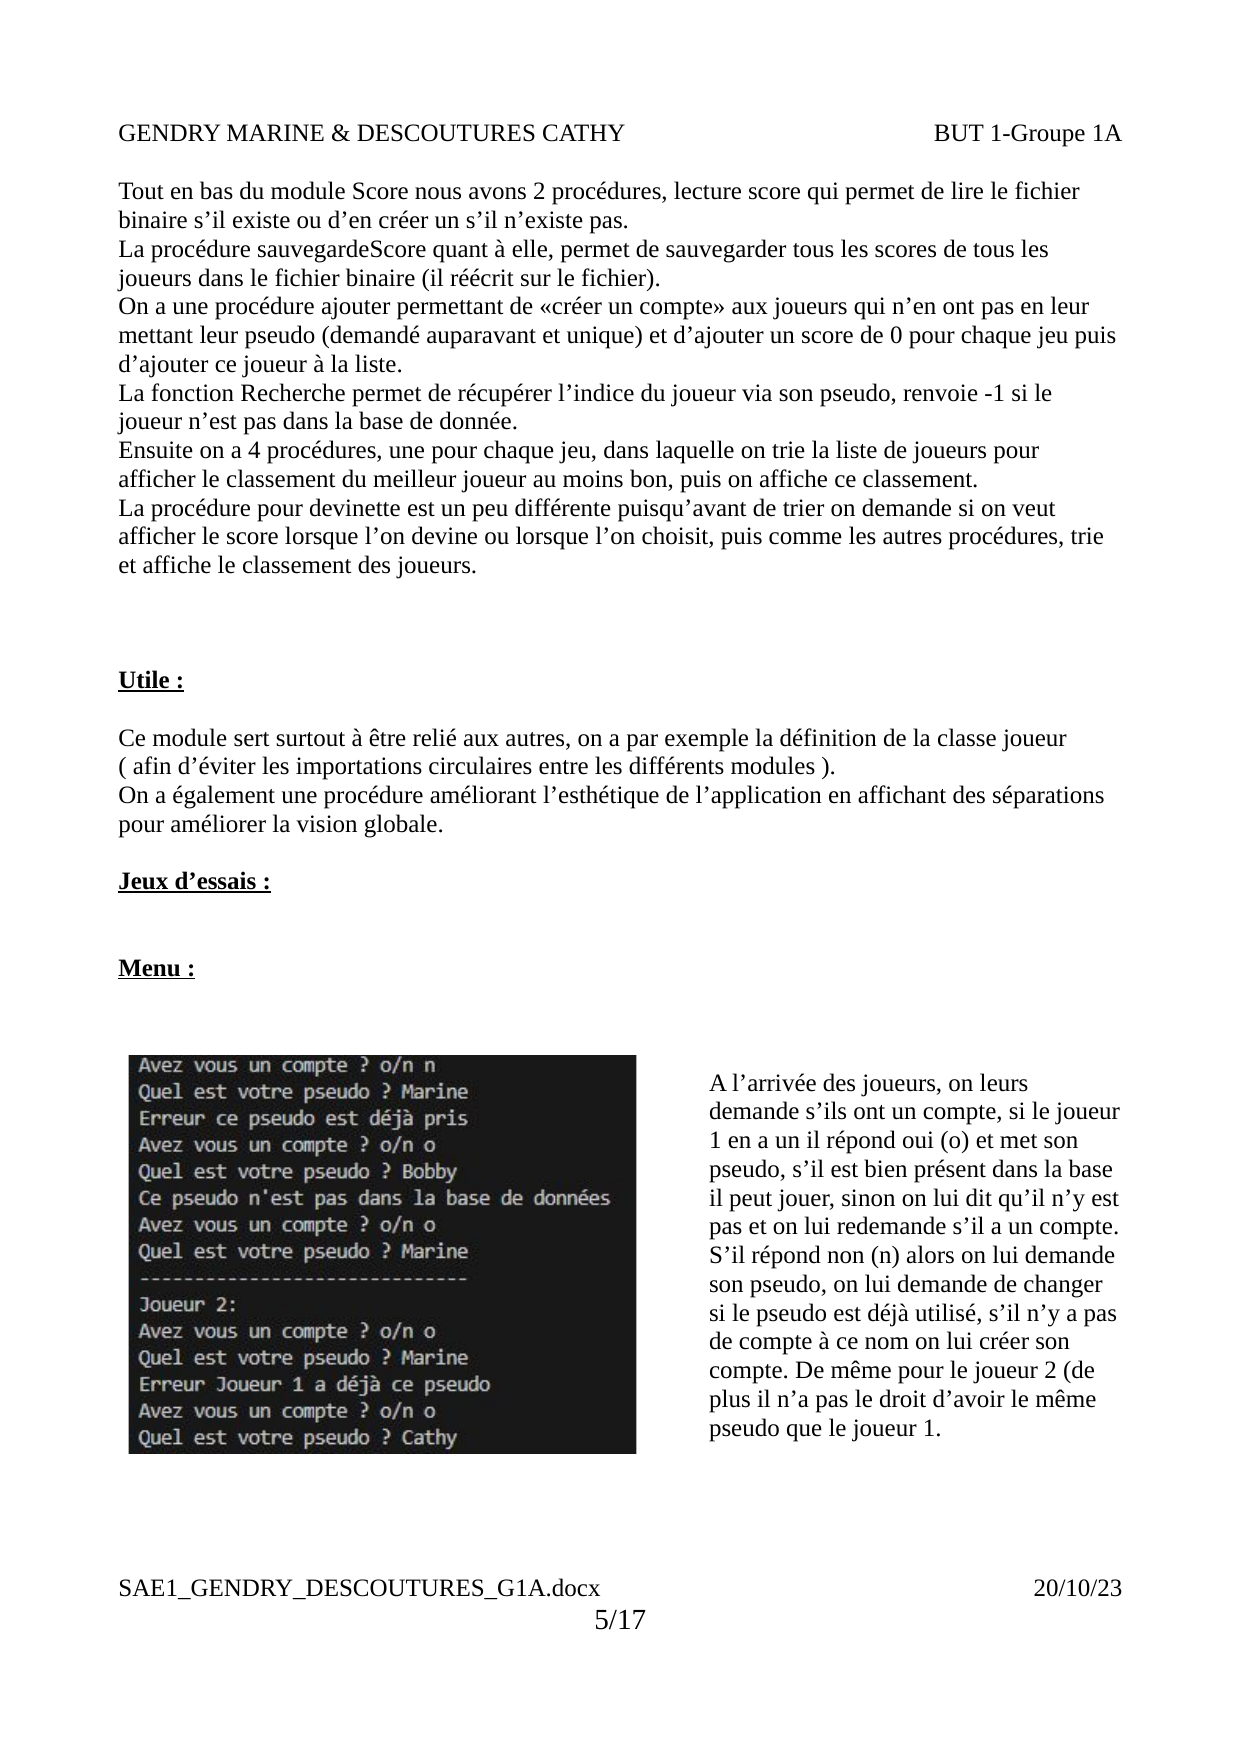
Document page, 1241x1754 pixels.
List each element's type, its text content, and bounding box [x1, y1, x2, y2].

text La fonction Recherche permet de récupérer l’indice du joueur via son pseudo, renvoie -1 si le joueur n’est pas dans la base de donnée. [118, 378, 1122, 435]
text Tout en bas du module Score nous avons 2 procédures, lecture score qui permet de lire le fichier binaire s’il existe ou d’en créer un s’il n’existe pas. [118, 176, 1122, 234]
text Utile : [118, 665, 1122, 694]
text Ce module sert surtout à être relié aux autres, on a par exemple la définition de la classe joueur ( afin d’éviter les importations circulaires entre les différents modules ). [118, 723, 1122, 780]
text Menu : [118, 953, 1122, 981]
text A l’arrivée des joueurs, on leurs demande s’ils ont un compte, si le joueur 1 en a un il répond oui (o) et met son pseudo, s’il est bien présent dans la base il peut jouer, sinon on lui dit qu’il n’y est pas et on lui redemande s’il a un compte. S’il répond non (n) alors on lui demande son pseudo, on lui demande de changer si le pseudo est déjà utilisé, s’il n’y a pas de compte à ce nom on lui créer son compte. De même pour le joueur 2 (de plus il n’a pas le droit d’avoir le même pseudo que le joueur 1. [637, 1068, 1122, 1441]
text La procédure pour devinette est un peu différente puisqu’avant de trier on demande si on veut afficher le score lorsque l’on devine ou lorsque l’on choisit, puis comme les autres procédures, trie et affiche le classement des joueurs. [118, 493, 1122, 579]
text La procédure sauvegardeScore quant à elle, permet de sauvegarder tous les scores de tous les joueurs dans le fichier binaire (il réécrit sur le fichier). [118, 234, 1122, 291]
text On a également une procédure améliorant l’esthétique de l’application en affichant des séparations pour améliorer la vision globale. [118, 780, 1122, 838]
text On a une procédure ajouter permettant de «créer un compte» aux joueurs qui n’en ont pas en leur mettant leur pseudo (demandé auparavant et unique) et d’ajouter un score de 0 pour chaque jeu puis d’ajouter ce joueur à la liste. [118, 291, 1122, 378]
picture [128, 1055, 637, 1454]
text Ensuite on a 4 procédures, une pour chaque jeu, dans laquelle on trie la liste de joueurs pour afficher le classement du meilleur joueur au moins bon, puis on affiche ce classement. [118, 435, 1122, 493]
text Jeux d’essais : [118, 866, 1122, 895]
